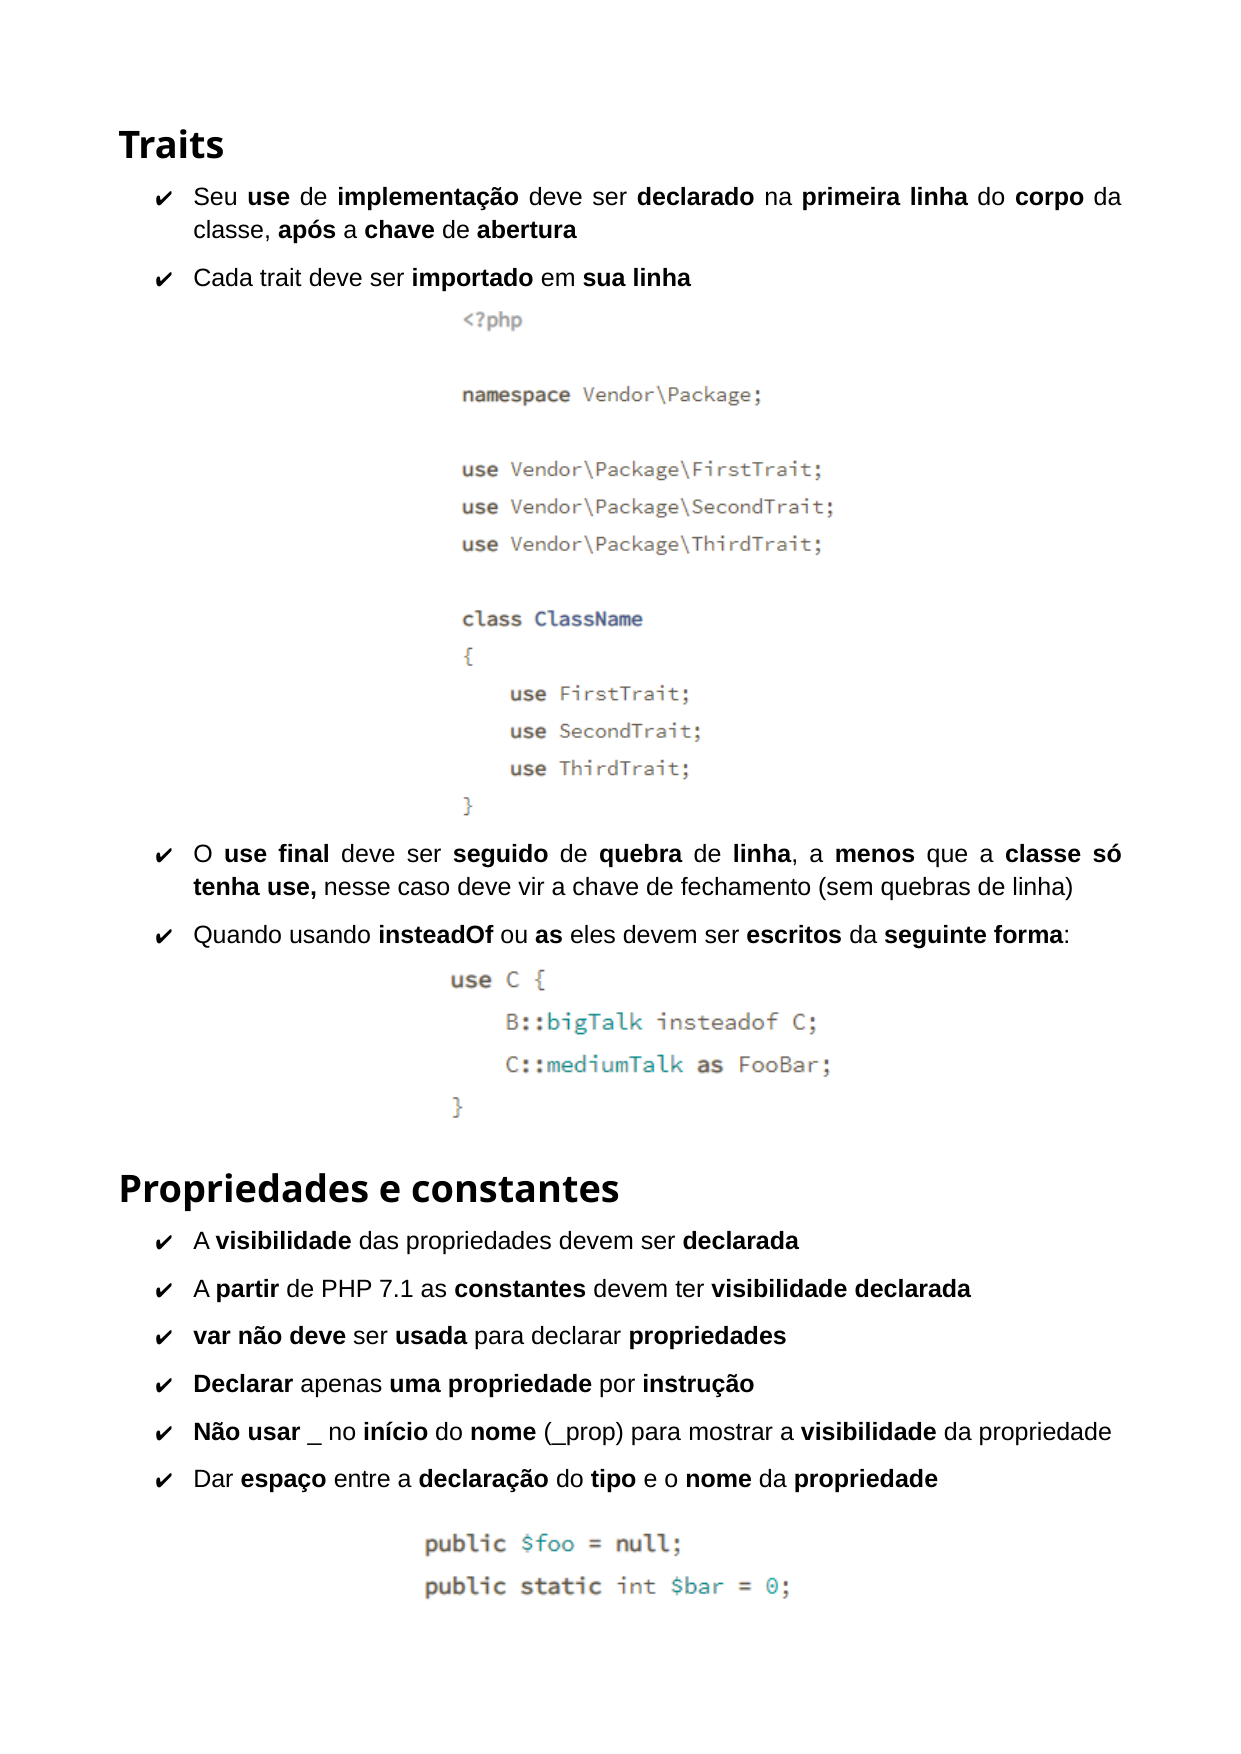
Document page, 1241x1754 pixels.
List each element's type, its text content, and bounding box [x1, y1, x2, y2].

subtitle Propriedades e constantes [118, 1162, 1122, 1213]
list A visibilidade das propriedades devem ser declarada [156, 1226, 1122, 1255]
picture [404, 1512, 836, 1624]
list Não usar _ no início do nome (_prop) para mostrar a visibilidade da propriedade [156, 1417, 1122, 1446]
list O use final deve ser seguido de quebra de linha, a menos que a classe só tenha use, nesse caso deve vir a chave de fechamento (sem quebras de linha) [156, 839, 1122, 901]
picture [442, 967, 874, 1129]
list Cada trait deve ser importado em sua linha [156, 263, 1122, 292]
list var não deve ser usada para declarar propriedades [156, 1321, 1122, 1350]
list Quando usando insteadOf ou as eles devem ser escritos da seguinte forma: [156, 920, 1122, 948]
list Declarar apenas uma propriedade por instrução [156, 1369, 1122, 1398]
list Dar espaço entre a declaração do tipo e o nome da propriedade [156, 1464, 1122, 1493]
picture [461, 310, 855, 821]
subtitle Traits [118, 118, 1122, 170]
list A partir de PHP 7.1 as constantes devem ter visibilidade declarada [156, 1274, 1122, 1302]
list Seu use de implementação deve ser declarado na primeira linha do corpo da classe, após a chave de abertura [156, 182, 1122, 244]
